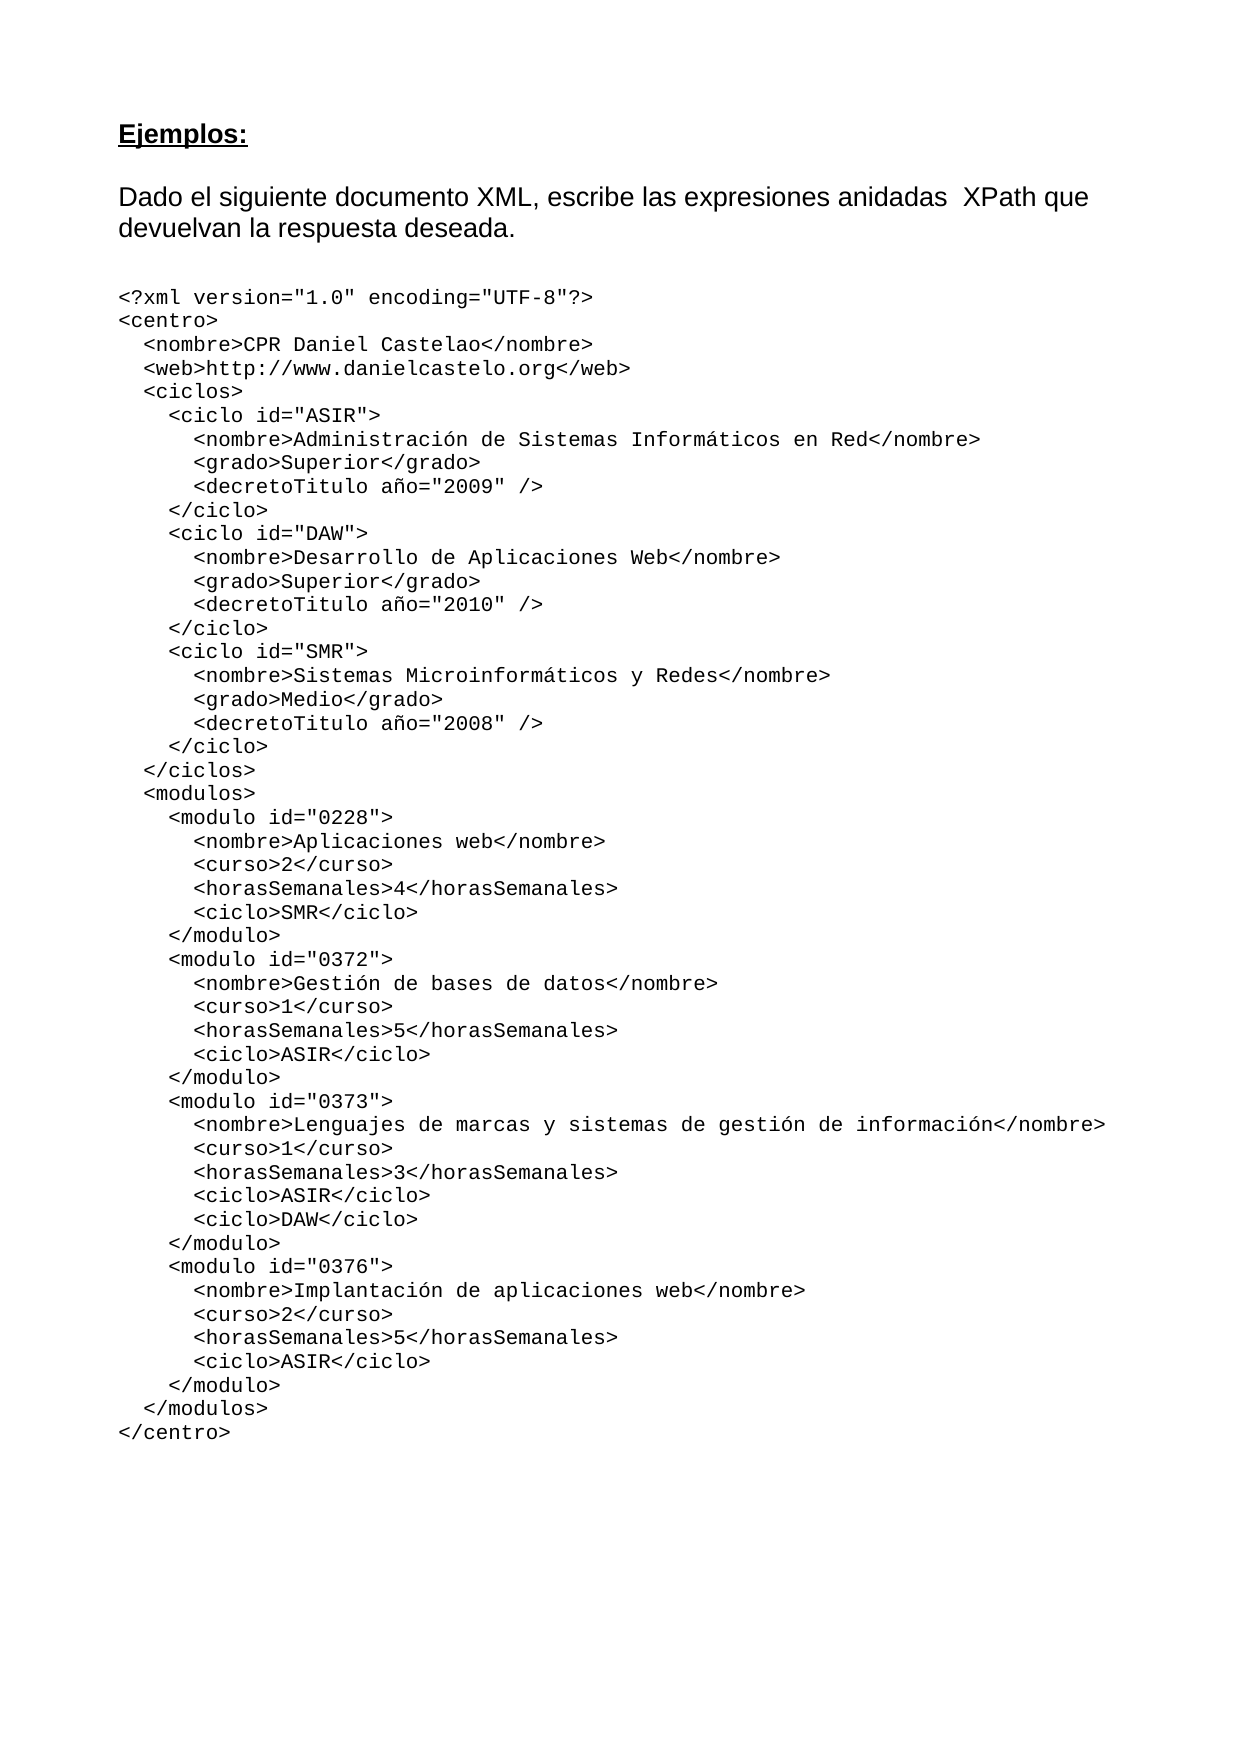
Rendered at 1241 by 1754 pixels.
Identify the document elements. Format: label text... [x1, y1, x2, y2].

text <ciclo id="ASIR"> [118, 405, 1122, 429]
text <curso>1</curso> [118, 1138, 1122, 1162]
text Ejemplos: [118, 118, 1122, 149]
text <modulo id="0373"> [118, 1091, 1122, 1114]
text <ciclo>DAW</ciclo> [118, 1209, 1122, 1233]
text <modulo id="0376"> [118, 1256, 1122, 1280]
text </centro> [118, 1422, 1122, 1446]
text <nombre>Sistemas Microinformáticos y Redes</nombre> [118, 665, 1122, 689]
text <ciclo id="DAW"> [118, 523, 1122, 547]
text </ciclo> [118, 618, 1122, 642]
text <horasSemanales>5</horasSemanales> [118, 1327, 1122, 1351]
text </modulo> [118, 1374, 1122, 1398]
text </ciclo> [118, 500, 1122, 523]
text Dado el siguiente documento XML, escribe las expresiones anidadas XPath que devuelvan la respuesta deseada. [118, 181, 1122, 243]
text <grado>Superior</grado> [118, 452, 1122, 476]
text <decretoTitulo año="2010" /> [118, 594, 1122, 618]
text <nombre>Administración de Sistemas Informáticos en Red</nombre> [118, 429, 1122, 452]
text <ciclos> [118, 381, 1122, 405]
text </modulo> [118, 1233, 1122, 1256]
text <ciclo>SMR</ciclo> [118, 902, 1122, 925]
text <nombre>Desarrollo de Aplicaciones Web</nombre> [118, 547, 1122, 571]
text <decretoTitulo año="2009" /> [118, 476, 1122, 500]
text <curso>2</curso> [118, 854, 1122, 878]
text </modulos> [118, 1398, 1122, 1422]
text <ciclo>ASIR</ciclo> [118, 1185, 1122, 1209]
text <web>http://www.danielcastelo.org</web> [118, 358, 1122, 381]
text <nombre>Implantación de aplicaciones web</nombre> [118, 1280, 1122, 1304]
text <?xml version="1.0" encoding="UTF-8"?> [118, 287, 1122, 311]
text <ciclo>ASIR</ciclo> [118, 1043, 1122, 1067]
text <grado>Superior</grado> [118, 571, 1122, 594]
text <curso>2</curso> [118, 1304, 1122, 1327]
text <ciclo id="SMR"> [118, 642, 1122, 665]
text <grado>Medio</grado> [118, 689, 1122, 712]
text <nombre>Gestión de bases de datos</nombre> [118, 973, 1122, 996]
text <nombre>Lenguajes de marcas y sistemas de gestión de información</nombre> [118, 1114, 1122, 1138]
text <decretoTitulo año="2008" /> [118, 712, 1122, 736]
text <ciclo>ASIR</ciclo> [118, 1351, 1122, 1374]
text <curso>1</curso> [118, 996, 1122, 1020]
text <modulos> [118, 783, 1122, 807]
text </ciclos> [118, 760, 1122, 783]
text </modulo> [118, 1067, 1122, 1091]
text <horasSemanales>5</horasSemanales> [118, 1020, 1122, 1043]
text <centro> [118, 311, 1122, 334]
text <horasSemanales>4</horasSemanales> [118, 878, 1122, 902]
text <nombre>Aplicaciones web</nombre> [118, 831, 1122, 854]
text <modulo id="0372"> [118, 949, 1122, 973]
text <modulo id="0228"> [118, 807, 1122, 831]
text </ciclo> [118, 736, 1122, 760]
text <horasSemanales>3</horasSemanales> [118, 1162, 1122, 1185]
text </modulo> [118, 925, 1122, 949]
text <nombre>CPR Daniel Castelao</nombre> [118, 334, 1122, 358]
